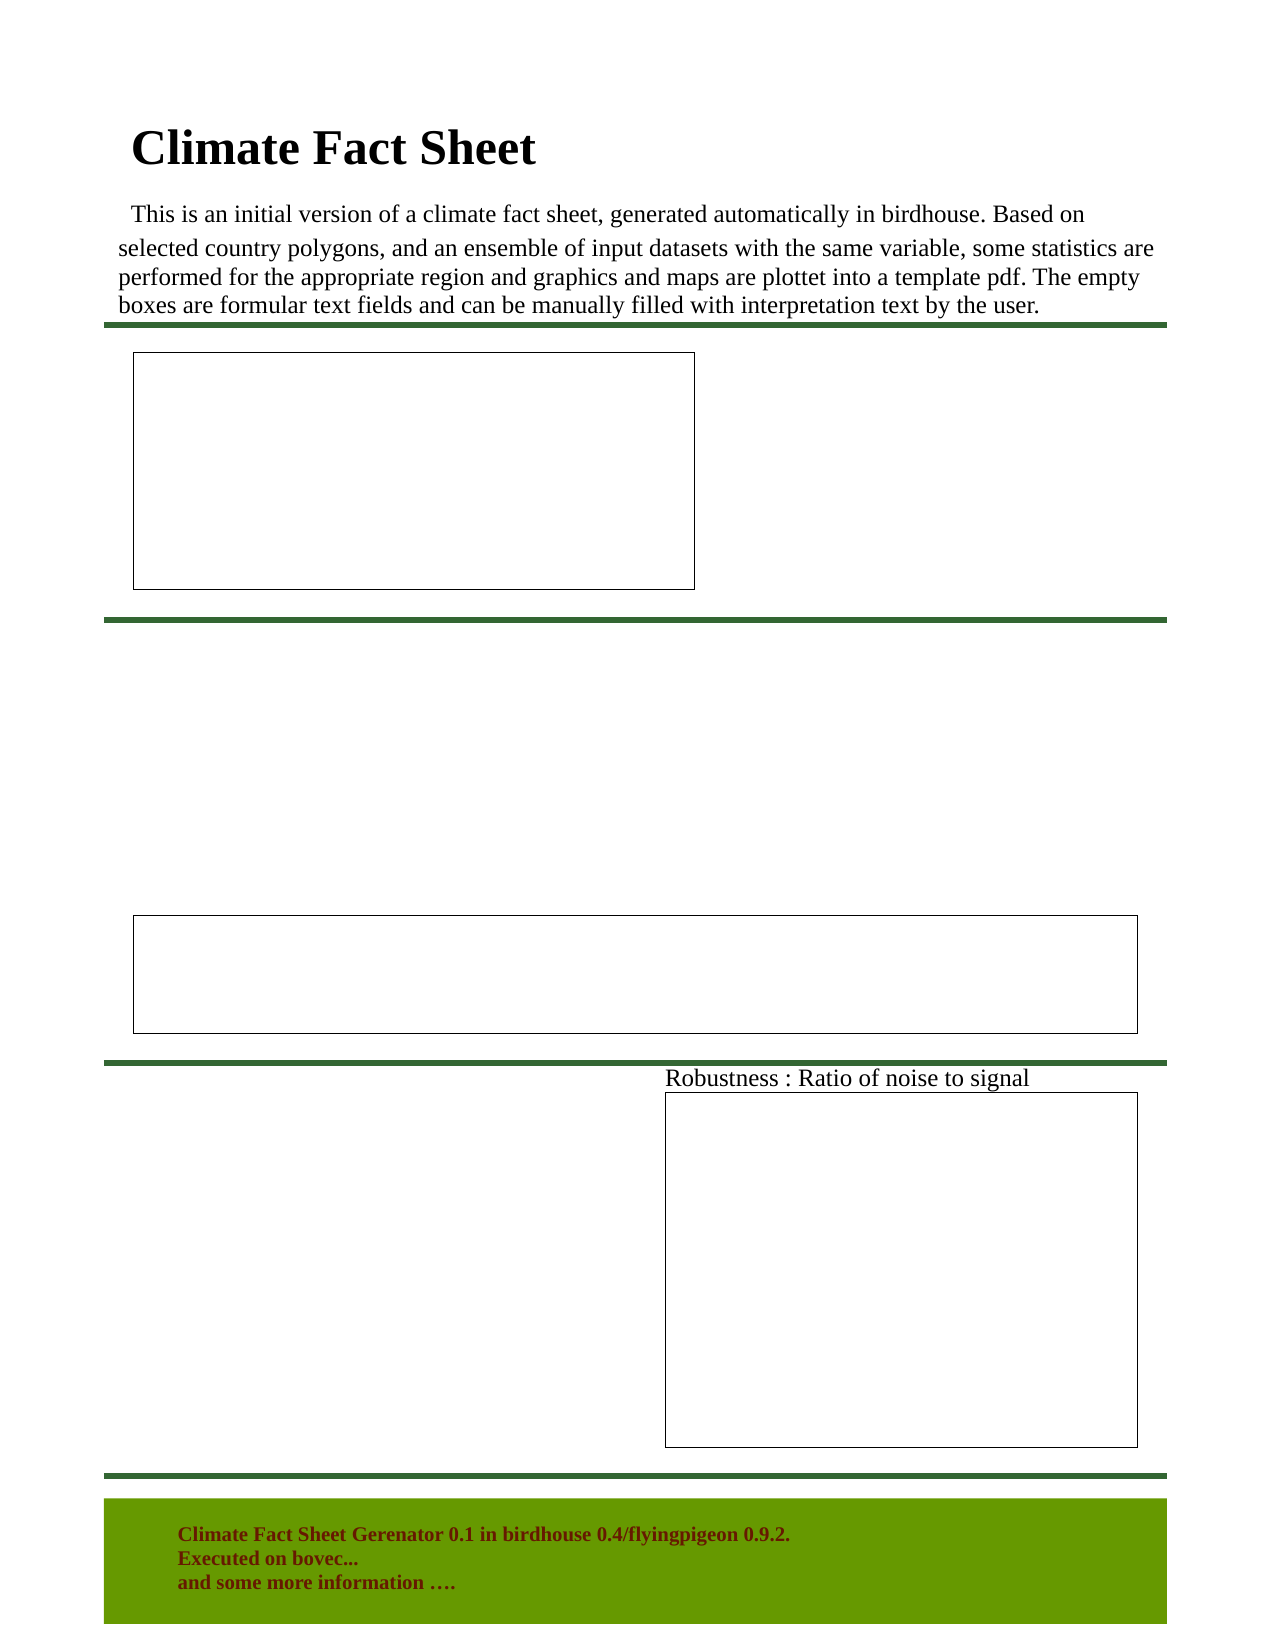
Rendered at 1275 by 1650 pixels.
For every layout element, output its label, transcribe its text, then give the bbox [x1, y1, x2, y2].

text Climate Fact Sheet [118, 118, 1157, 176]
text This is an initial version of a climate fact sheet, generated automatically in birdhouse. Based on selected country polygons, and an ensemble of input datasets with the same variable, some statistics are performed for the appropriate region and graphics and maps are plottet into a template pdf. The empty boxes are formular text fields and can be manually filled with interpretation text by the user. [118, 176, 1157, 319]
